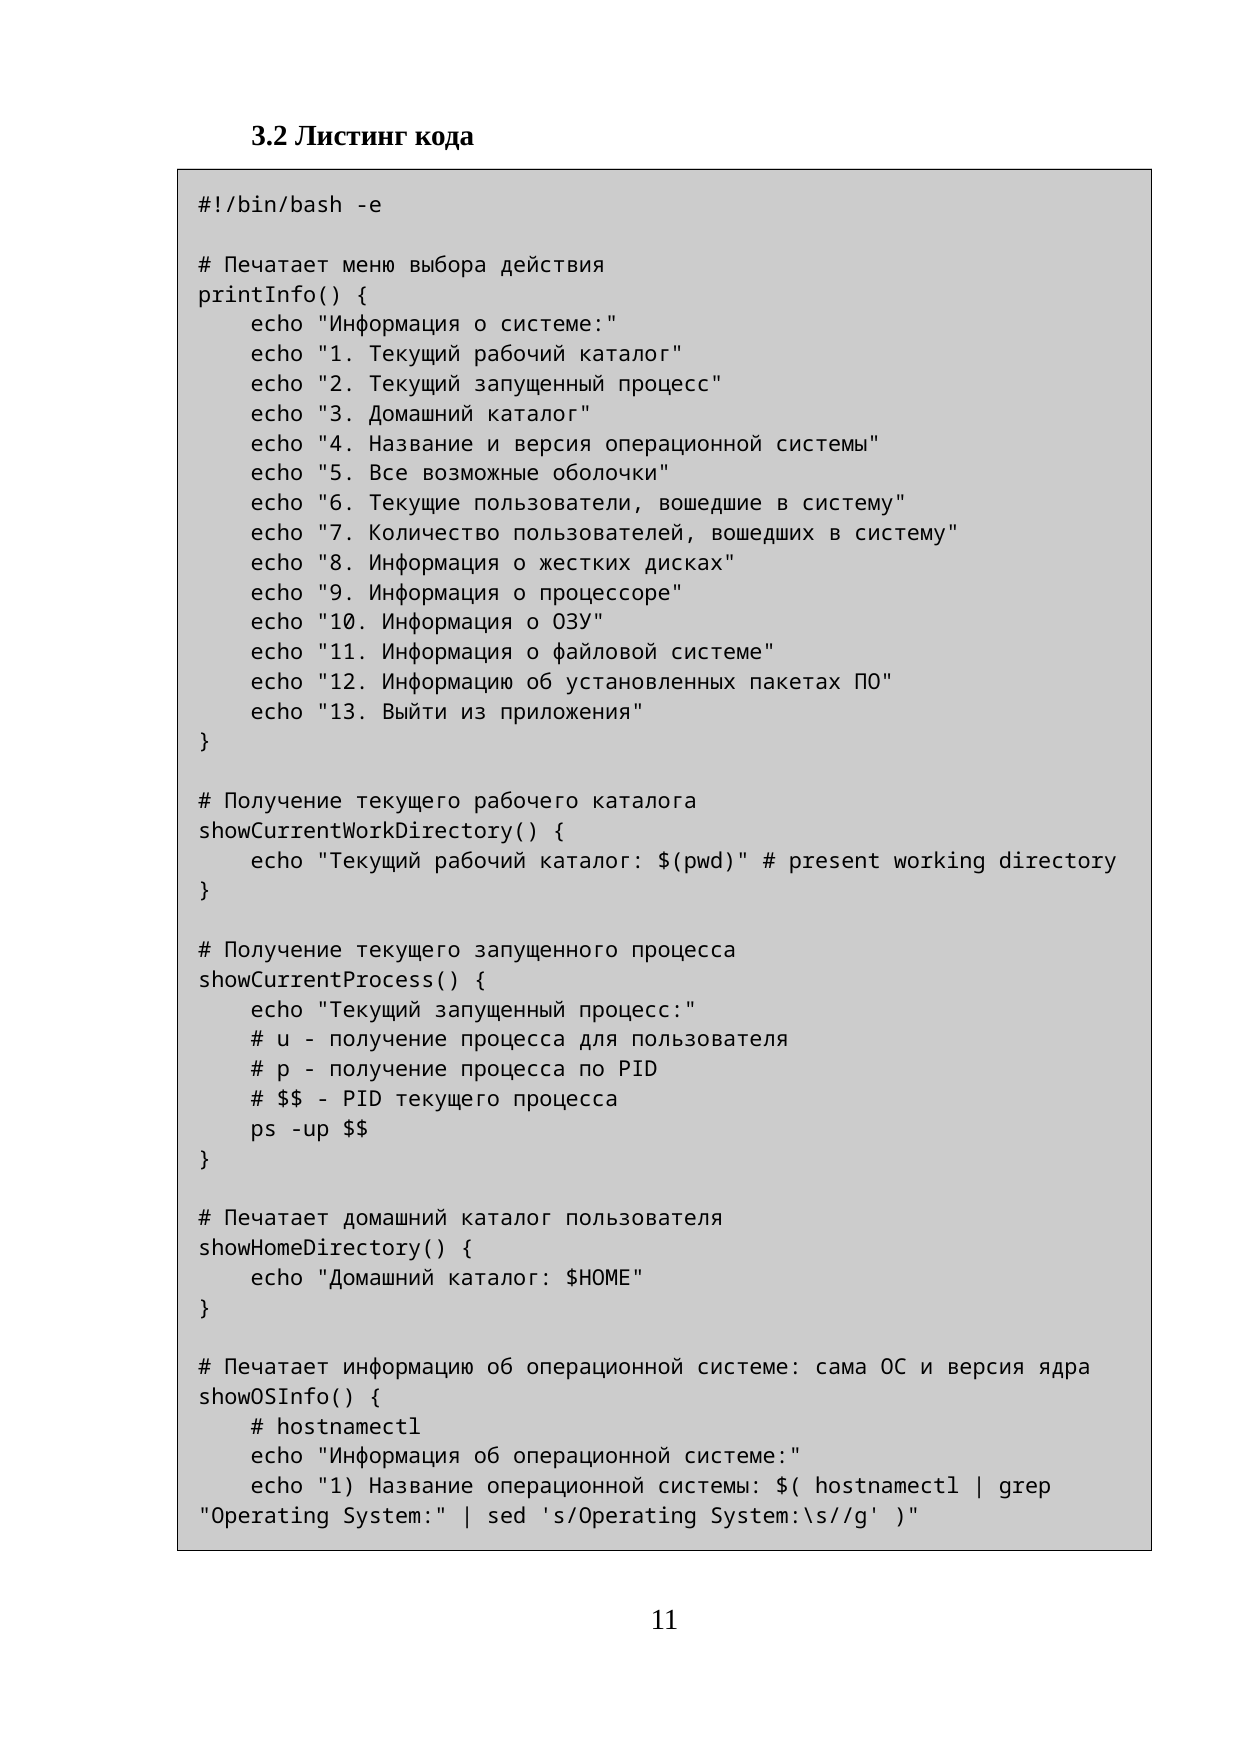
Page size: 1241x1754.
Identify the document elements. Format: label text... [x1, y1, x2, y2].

text echo "13. Выйти из приложения" [178, 675, 1151, 705]
text echo "8. Информация о жестких дисках" [178, 526, 1151, 556]
text echo "3. Домашний каталог" [178, 377, 1151, 407]
text #!/bin/bash -e [178, 170, 1151, 198]
text } [178, 854, 1151, 883]
text # Печатает меню выбора действия [178, 228, 1151, 258]
text echo "1) Название операционной системы: $( hostnamectl | grep "Operating System:" | sed 's/Operating System:\s//g' )" [178, 1449, 1151, 1550]
text } [333, 1271, 338, 1283]
text showCurrentProcess() { [178, 943, 1151, 973]
text # hostnamectl [178, 1390, 1151, 1420]
text echo "10. Информация о ОЗУ" [178, 586, 1151, 615]
text } [178, 1271, 1151, 1301]
text echo "Текущий рабочий каталог: $(pwd)" # present working directory [178, 824, 1151, 854]
text # p - получение процесса по PID [178, 1032, 1151, 1062]
text # u - получение процесса для пользователя [178, 1003, 1151, 1032]
text } [594, 1271, 601, 1283]
text echo "7. Количество пользователей, вошедших в систему" [178, 496, 1151, 526]
text } [178, 1122, 1151, 1152]
subtitle Листинг кода [177, 118, 1152, 152]
text echo "2. Текущий запущенный процесс" [178, 347, 1151, 377]
text showHomeDirectory() { [178, 1211, 1151, 1241]
text printInfo() { [178, 258, 1151, 288]
text echo "9. Информация о процессоре" [178, 556, 1151, 586]
text # $$ - PID текущего процесса [178, 1062, 1151, 1092]
text echo "1. Текущий рабочий каталог" [178, 317, 1151, 347]
text # Получение текущего запущенного процесса [178, 913, 1151, 943]
text showOSInfo() { [178, 1360, 1151, 1390]
text echo "Текущий запущенный процесс:" [178, 973, 1151, 1003]
text echo "4. Название и версия операционной системы" [178, 407, 1151, 437]
text echo "Информация об операционной системе:" [178, 1420, 1151, 1449]
text echo "12. Информацию об установленных пакетах ПО" [178, 645, 1151, 675]
text showСurrentWorkDirectory() { [178, 794, 1151, 824]
text } [178, 705, 1151, 734]
text echo "Домашний каталог: $HOME" [178, 1241, 1151, 1271]
text ps -up $$ [178, 1092, 1151, 1122]
text echo "6. Текущие пользователи, вошедшие в систему" [178, 466, 1151, 496]
text # Печатает информацию об операционной системе: сама ОС и версия ядра [178, 1330, 1151, 1360]
text # Получение текущего рабочего каталога [178, 764, 1151, 794]
text # Печатает домашний каталог пользователя [178, 1181, 1151, 1211]
text echo "5. Все возможные оболочки" [178, 437, 1151, 466]
text echo "11. Информация о файловой системе" [178, 615, 1151, 645]
text echo "Информация о системе:" [178, 288, 1151, 317]
